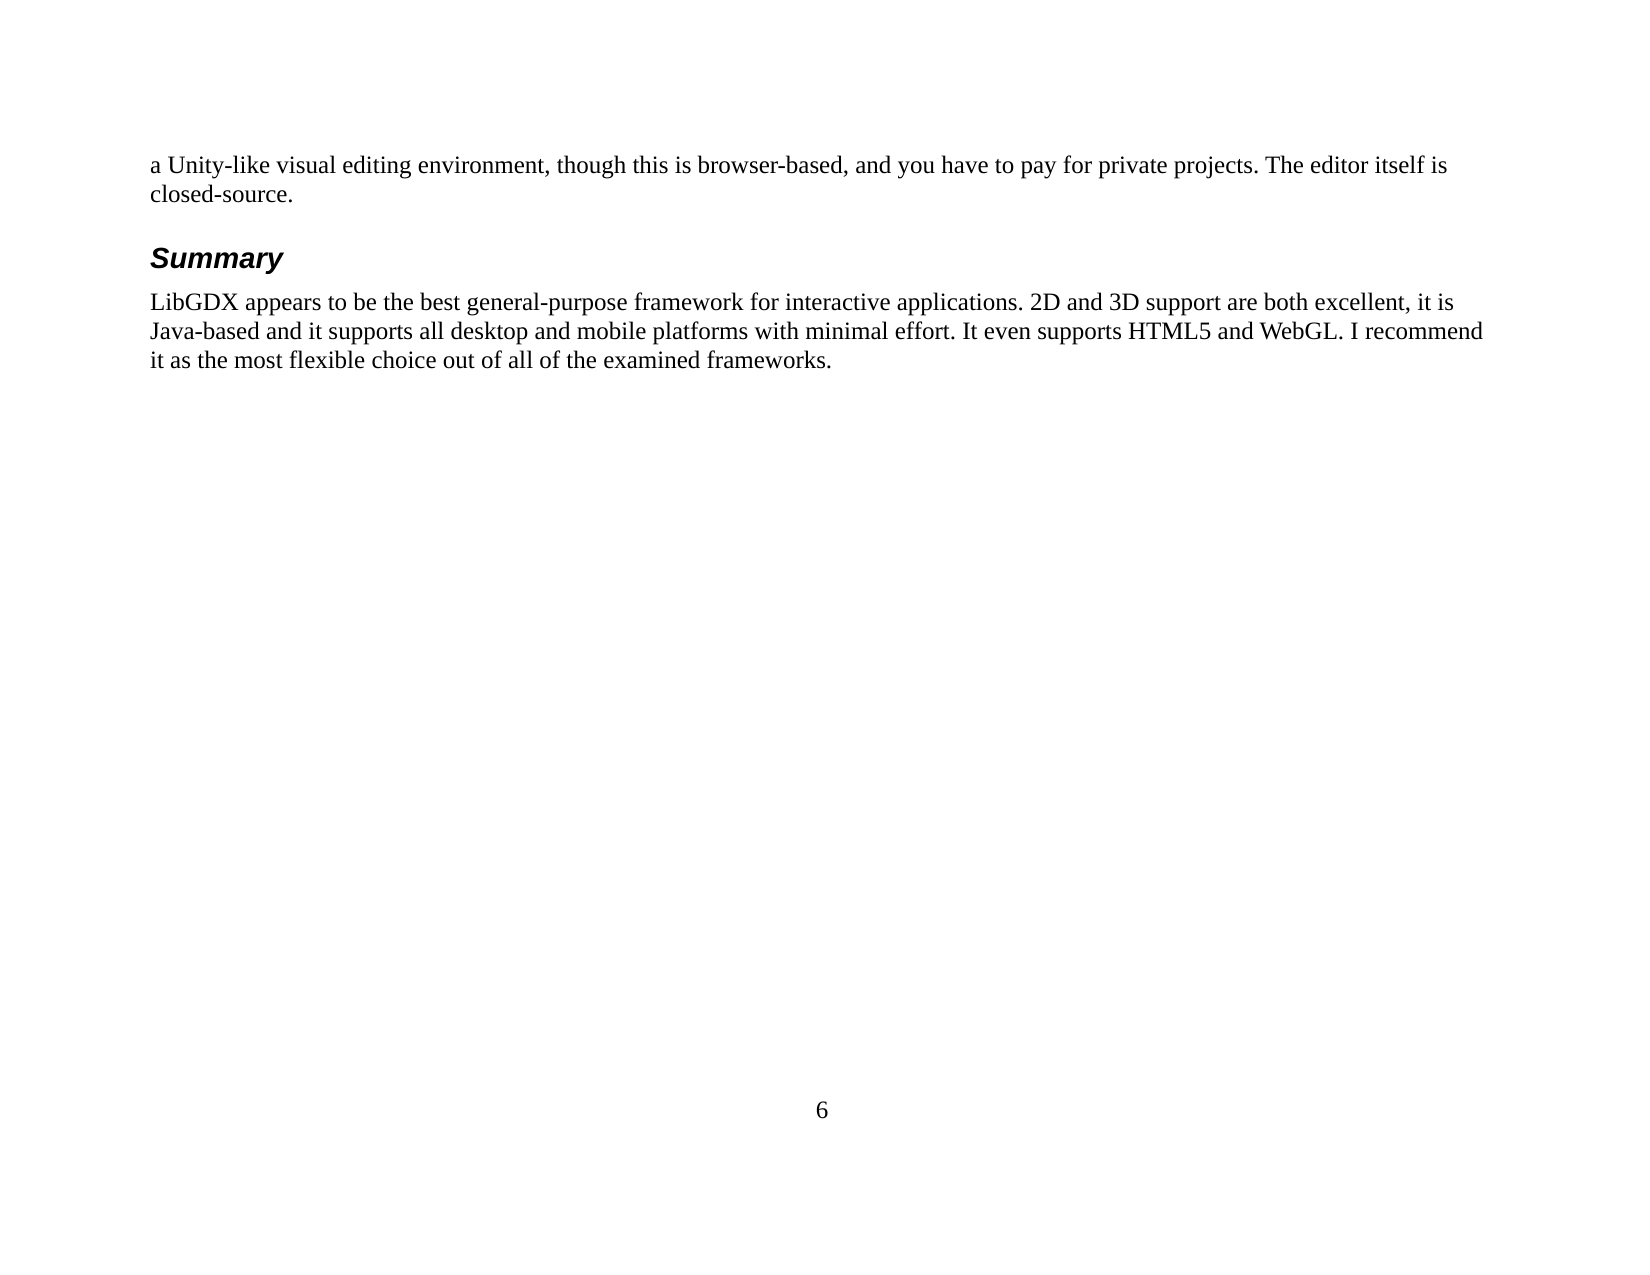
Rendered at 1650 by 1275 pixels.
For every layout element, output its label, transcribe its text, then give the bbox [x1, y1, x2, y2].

text LibGDX appears to be the best general-purpose framework for interactive applications. 2D and 3D support are both excellent, it is Java-based and it supports all desktop and mobile platforms with minimal effort. It even supports HTML5 and WebGL. I recommend it as the most flexible choice out of all of the examined frameworks. [150, 287, 1500, 374]
text a Unity-like visual editing environment, though this is browser-based, and you have to pay for private projects. The editor itself is closed-source. [150, 150, 1500, 207]
subtitle Summary [150, 241, 1500, 275]
